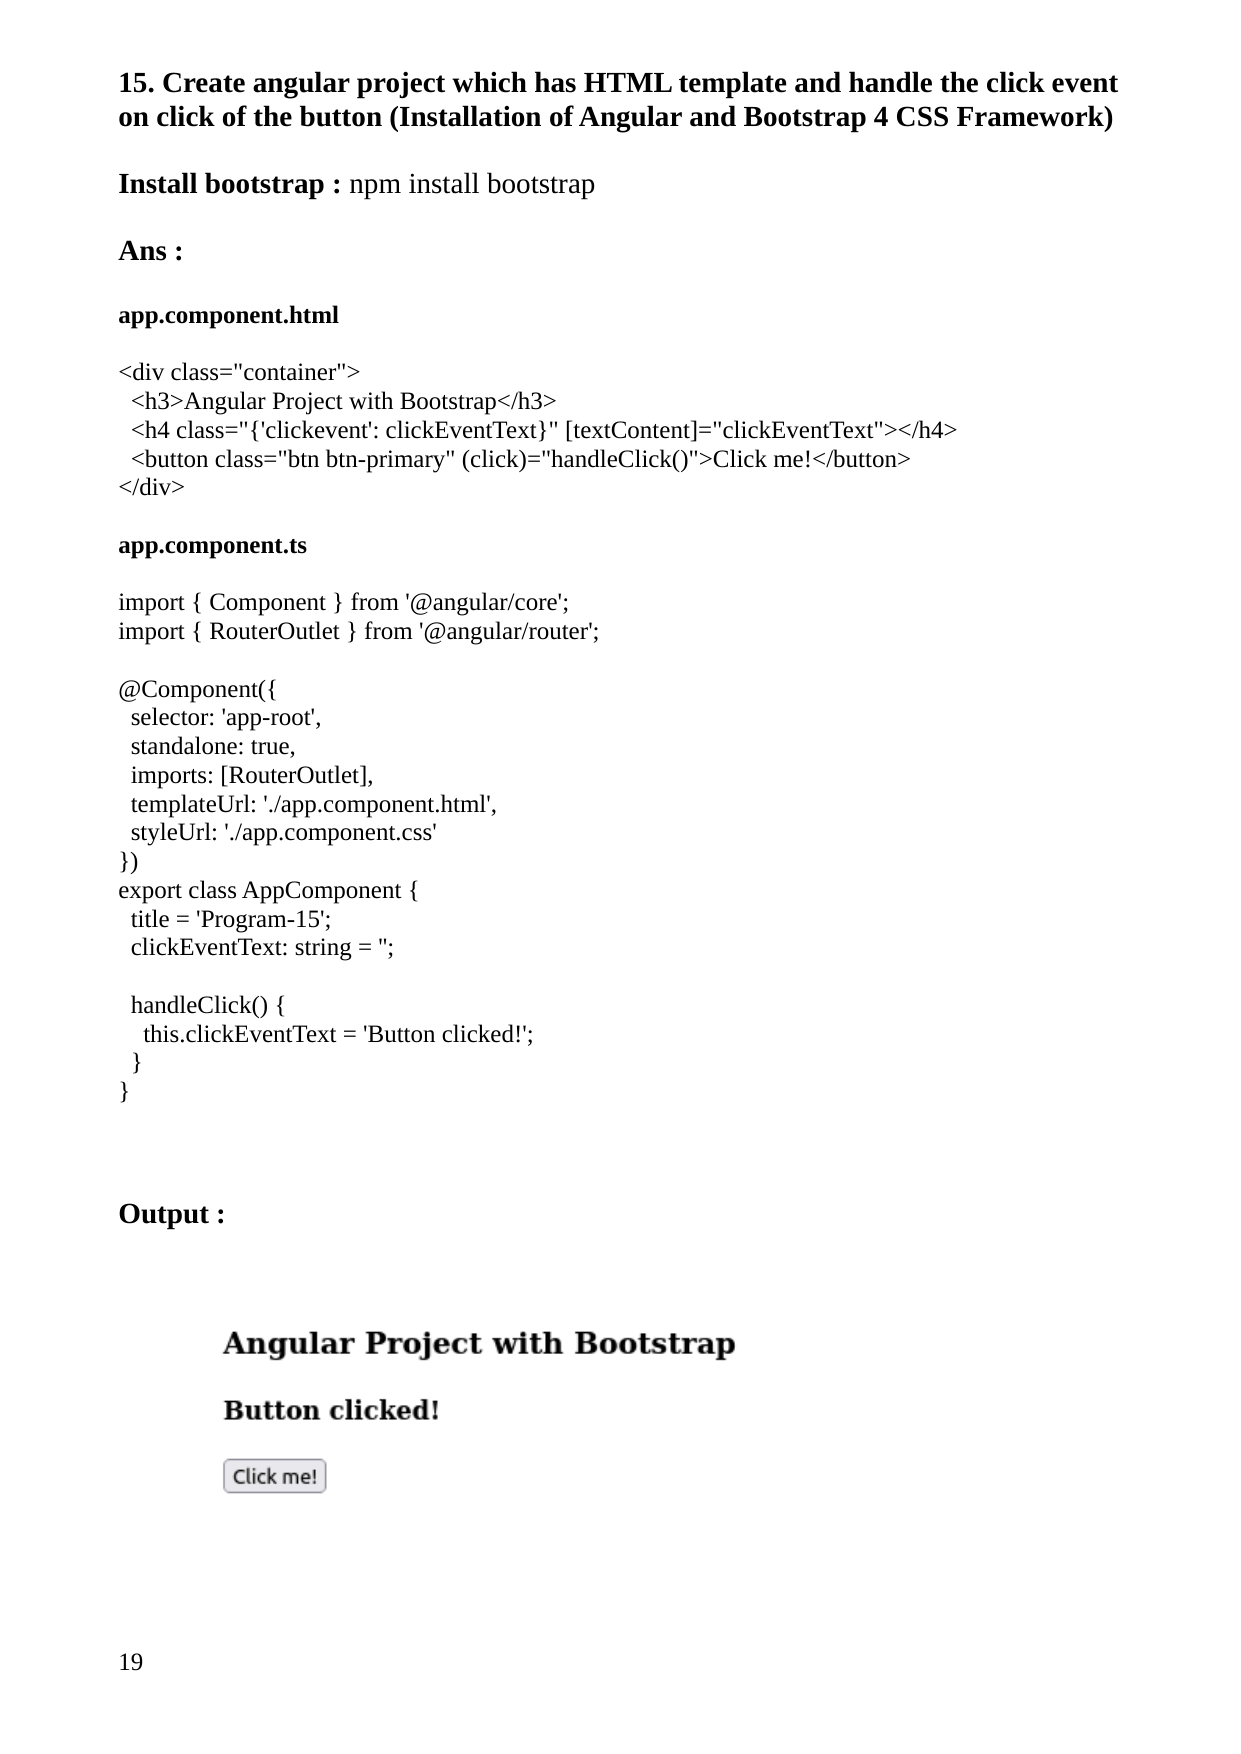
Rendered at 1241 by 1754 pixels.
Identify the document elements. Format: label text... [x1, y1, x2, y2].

picture [211, 1296, 1029, 1517]
text title = 'Program-15'; [118, 904, 1122, 932]
text clickEventText: string = ''; [118, 932, 1122, 961]
text import { Component } from '@angular/core'; [118, 587, 1122, 616]
text @Component({ [118, 674, 1122, 702]
text standalone: true, [118, 731, 1122, 760]
text <h3>Angular Project with Bootstrap</h3> [118, 386, 1122, 415]
text } [118, 1076, 1122, 1105]
text import { RouterOutlet } from '@angular/router'; [118, 616, 1122, 645]
text <h4 class="{'clickevent': clickEventText}" [textContent]="clickEventText"></h4> [118, 415, 1122, 444]
text } [118, 1047, 1122, 1076]
text Ans : [118, 233, 1122, 266]
text <div class="container"> [118, 357, 1122, 386]
text <button class="btn btn-primary" (click)="handleClick()">Click me!</button> [118, 444, 1122, 472]
text Output : [118, 1196, 1122, 1229]
text imports: [RouterOutlet], [118, 760, 1122, 789]
text export class AppComponent { [118, 875, 1122, 904]
text styleUrl: './app.component.css' [118, 817, 1122, 846]
text </div> [118, 472, 1122, 501]
text templateUrl: './app.component.html', [118, 789, 1122, 817]
text selector: 'app-root', [118, 702, 1122, 731]
text this.clickEventText = 'Button clicked!'; [118, 1019, 1122, 1047]
text }) [118, 846, 1122, 875]
text handleClick() { [118, 990, 1122, 1019]
text Install bootstrap : npm install bootstrap [118, 166, 1122, 199]
text app.component.html [118, 300, 1122, 329]
text app.component.ts [118, 530, 1122, 559]
text 15. Create angular project which has HTML template and handle the click event on click of the button (Installation of Angular and Bootstrap 4 CSS Framework) [118, 65, 1122, 132]
